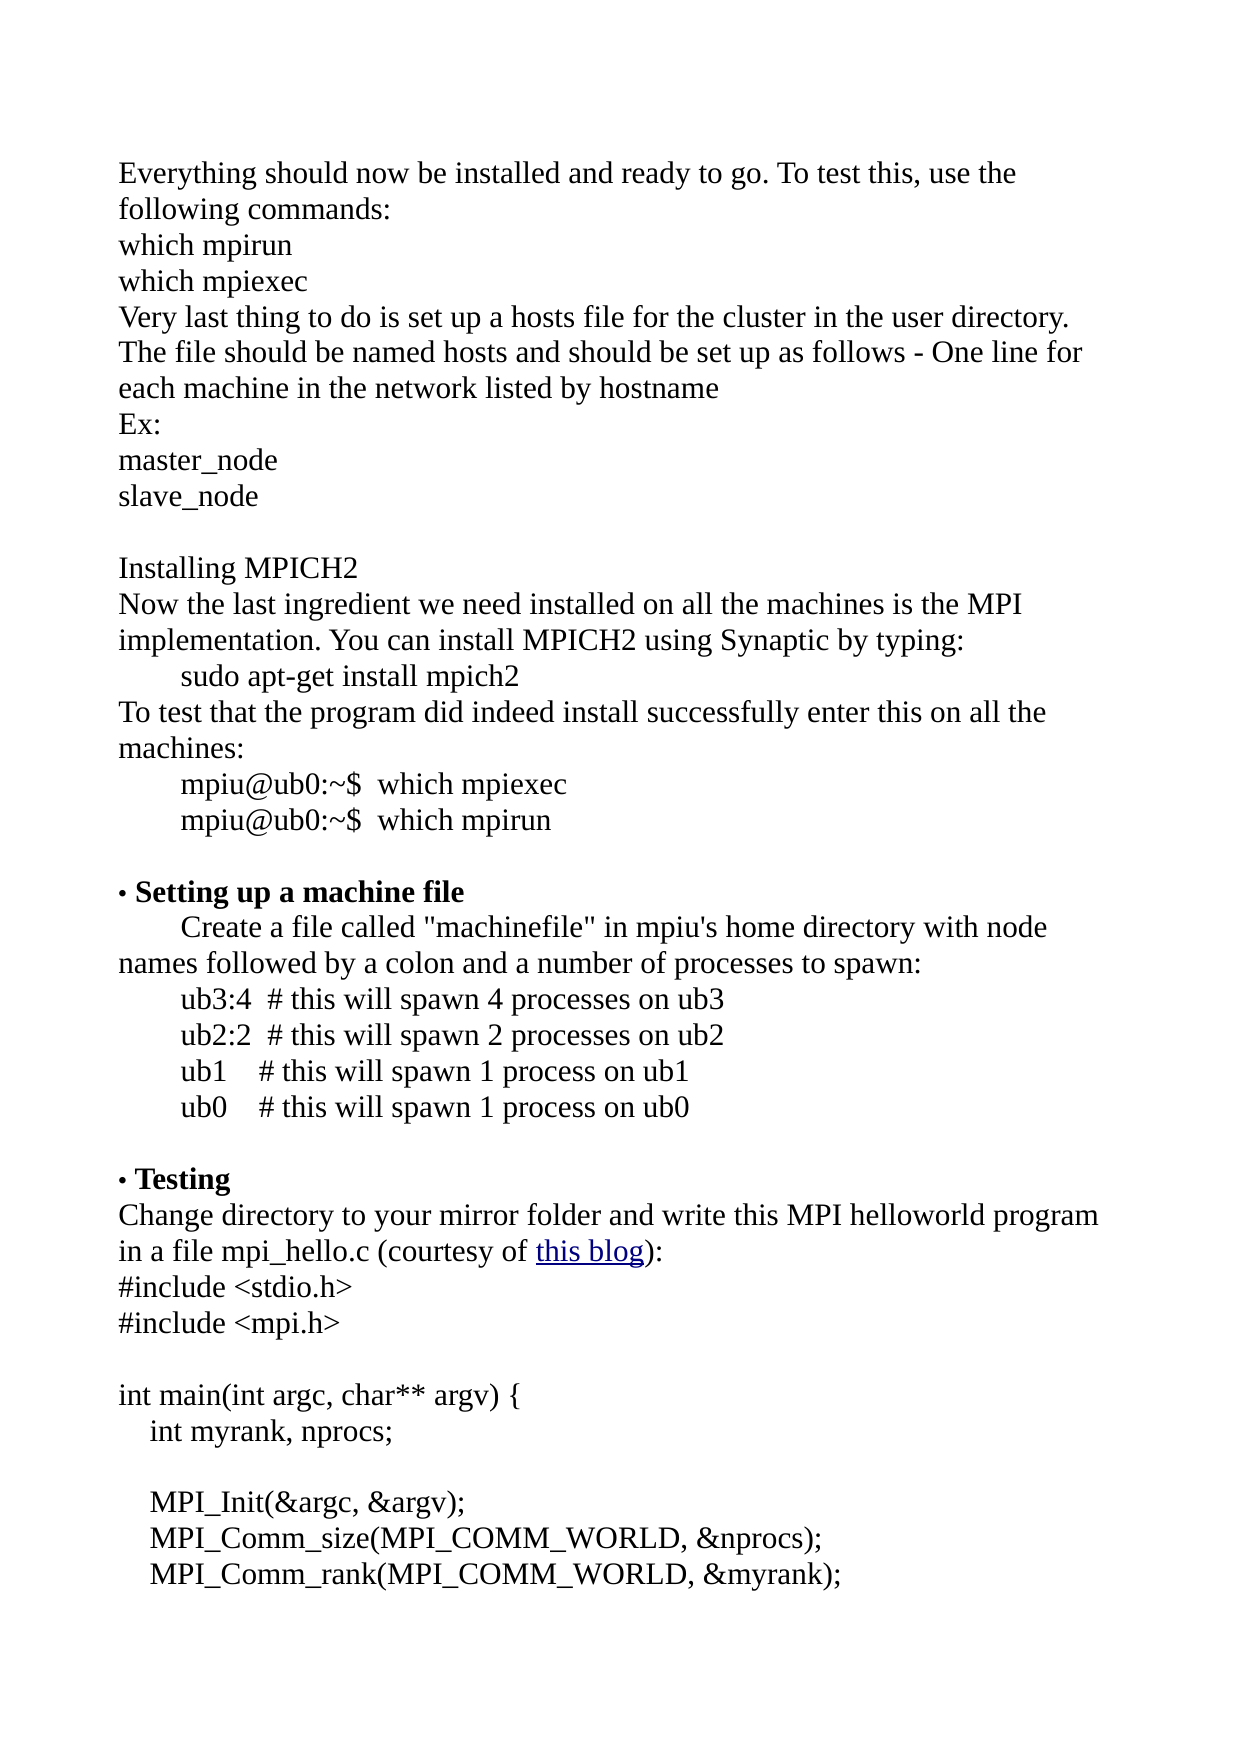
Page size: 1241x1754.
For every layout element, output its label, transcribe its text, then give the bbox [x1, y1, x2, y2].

text mpiu@ub0:~$ which mpirun [118, 801, 1122, 837]
text Change directory to your mirror folder and write this MPI helloworld program in a file mpi_hello.c (courtesy of this blog): [118, 1196, 1122, 1268]
text mpiu@ub0:~$ which mpiexec [118, 765, 1122, 801]
text MPI_Comm_rank(MPI_COMM_WORLD, &myrank); [118, 1556, 1122, 1592]
text MPI_Init(&argc, &argv); [118, 1484, 1122, 1520]
text To test that the program did indeed install successfully enter this on all the machines: [118, 693, 1122, 765]
text ub3:4 # this will spawn 4 processes on ub3 [118, 981, 1122, 1017]
text #include <mpi.h> [118, 1304, 1122, 1340]
text Now the last ingredient we need installed on all the machines is the MPI implementation. You can install MPICH2 using Synaptic by typing: [118, 585, 1122, 657]
text int main(int argc, char** argv) { [118, 1376, 1122, 1412]
list Testing [118, 1160, 1122, 1196]
list Installing MPICH2 [118, 513, 1122, 585]
list Everything should now be installed and ready to go. To test this, use the following commands: which mpirun which mpiexec [118, 118, 1122, 298]
text MPI_Comm_size(MPI_COMM_WORLD, &nprocs); [118, 1520, 1122, 1556]
list Very last thing to do is set up a hosts file for the cluster in the user directory. The file should be named hosts and should be set up as follows - One line for each machine in the network listed by hostname Ex: master_node slave_node [118, 298, 1122, 513]
text Create a file called "machinefile" in mpiu's home directory with node names followed by a colon and a number of processes to spawn: [118, 909, 1122, 981]
text int myrank, nprocs; [118, 1412, 1122, 1448]
text sudo apt-get install mpich2 [118, 657, 1122, 693]
text ub2:2 # this will spawn 2 processes on ub2 [118, 1017, 1122, 1052]
list Setting up a machine file [118, 873, 1122, 909]
text ub1 # this will spawn 1 process on ub1 [118, 1052, 1122, 1088]
text ub0 # this will spawn 1 process on ub0 [118, 1088, 1122, 1124]
text #include <stdio.h> [118, 1268, 1122, 1304]
